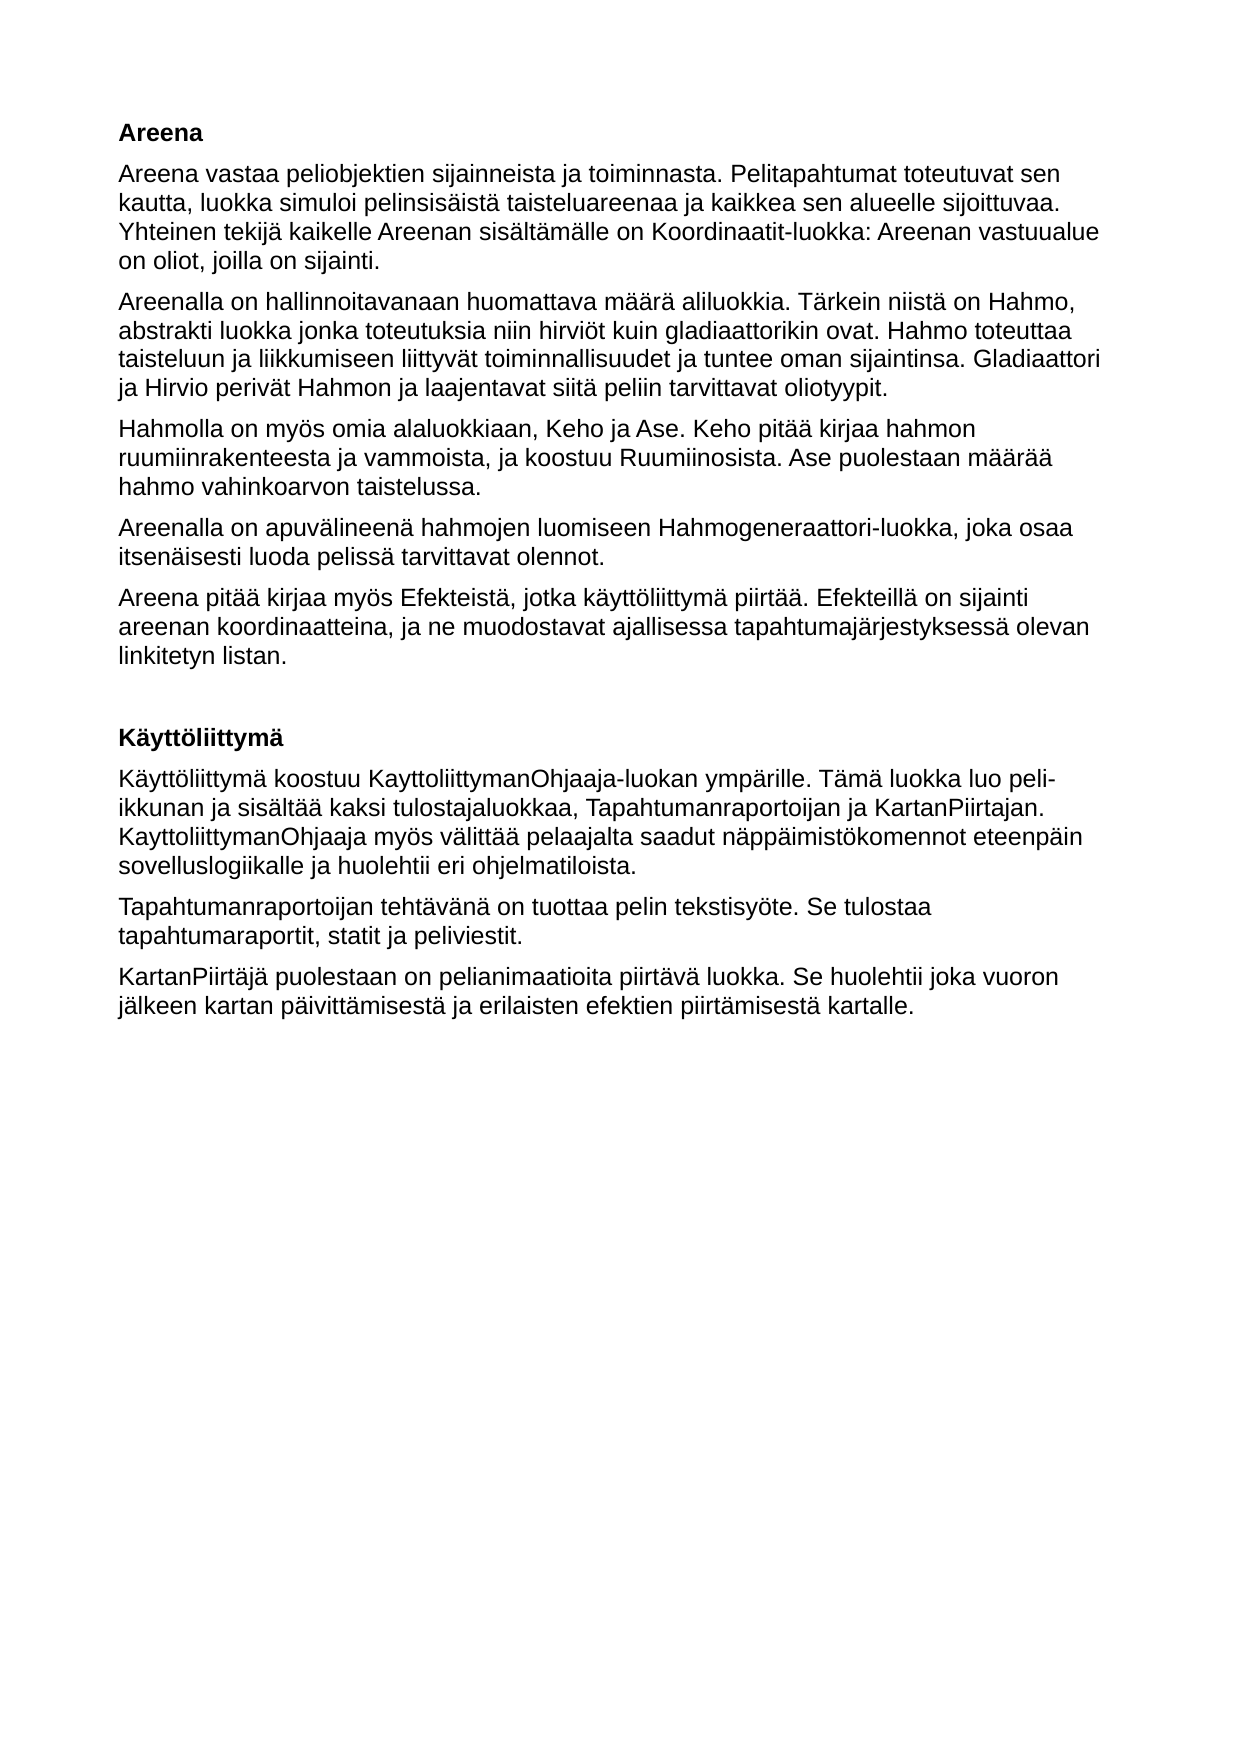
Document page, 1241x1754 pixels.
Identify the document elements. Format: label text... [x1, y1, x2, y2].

text Tapahtumanraportoijan tehtävänä on tuottaa pelin tekstisyöte. Se tulostaa tapahtumaraportit, statit ja peliviestit. [118, 892, 1122, 949]
text Käyttöliittymä [118, 723, 1122, 752]
text KartanPiirtäjä puolestaan on pelianimaatioita piirtävä luokka. Se huolehtii joka vuoron jälkeen kartan päivittämisestä ja erilaisten efektien piirtämisestä kartalle. [118, 962, 1122, 1019]
text Areenalla on apuvälineenä hahmojen luomiseen Hahmogeneraattori-luokka, joka osaa itsenäisesti luoda pelissä tarvittavat olennot. [118, 513, 1122, 571]
text Areenalla on hallinnoitavanaan huomattava määrä aliluokkia. Tärkein niistä on Hahmo, abstrakti luokka jonka toteutuksia niin hirviöt kuin gladiaattorikin ovat. Hahmo toteuttaa taisteluun ja liikkumiseen liittyvät toiminnallisuudet ja tuntee oman sijaintinsa. Gladiaattori ja Hirvio perivät Hahmon ja laajentavat siitä peliin tarvittavat oliotyypit. [118, 287, 1122, 402]
text Areena [118, 118, 1122, 147]
text Areena vastaa peliobjektien sijainneista ja toiminnasta. Pelitapahtumat toteutuvat sen kautta, luokka simuloi pelinsisäistä taisteluareenaa ja kaikkea sen alueelle sijoittuvaa. Yhteinen tekijä kaikelle Areenan sisältämälle on Koordinaatit-luokka: Areenan vastuualue on oliot, joilla on sijainti. [118, 159, 1122, 274]
text Käyttöliittymä koostuu KayttoliittymanOhjaaja-luokan ympärille. Tämä luokka luo peli-ikkunan ja sisältää kaksi tulostajaluokkaa, Tapahtumanraportoijan ja KartanPiirtajan. KayttoliittymanOhjaaja myös välittää pelaajalta saadut näppäimistökomennot eteenpäin sovelluslogiikalle ja huolehtii eri ohjelmatiloista. [118, 764, 1122, 879]
text Hahmolla on myös omia alaluokkiaan, Keho ja Ase. Keho pitää kirjaa hahmon ruumiinrakenteesta ja vammoista, ja koostuu Ruumiinosista. Ase puolestaan määrää hahmo vahinkoarvon taistelussa. [118, 414, 1122, 501]
text Areena pitää kirjaa myös Efekteistä, jotka käyttöliittymä piirtää. Efekteillä on sijainti areenan koordinaatteina, ja ne muodostavat ajallisessa tapahtumajärjestyksessä olevan linkitetyn listan. [118, 583, 1122, 669]
